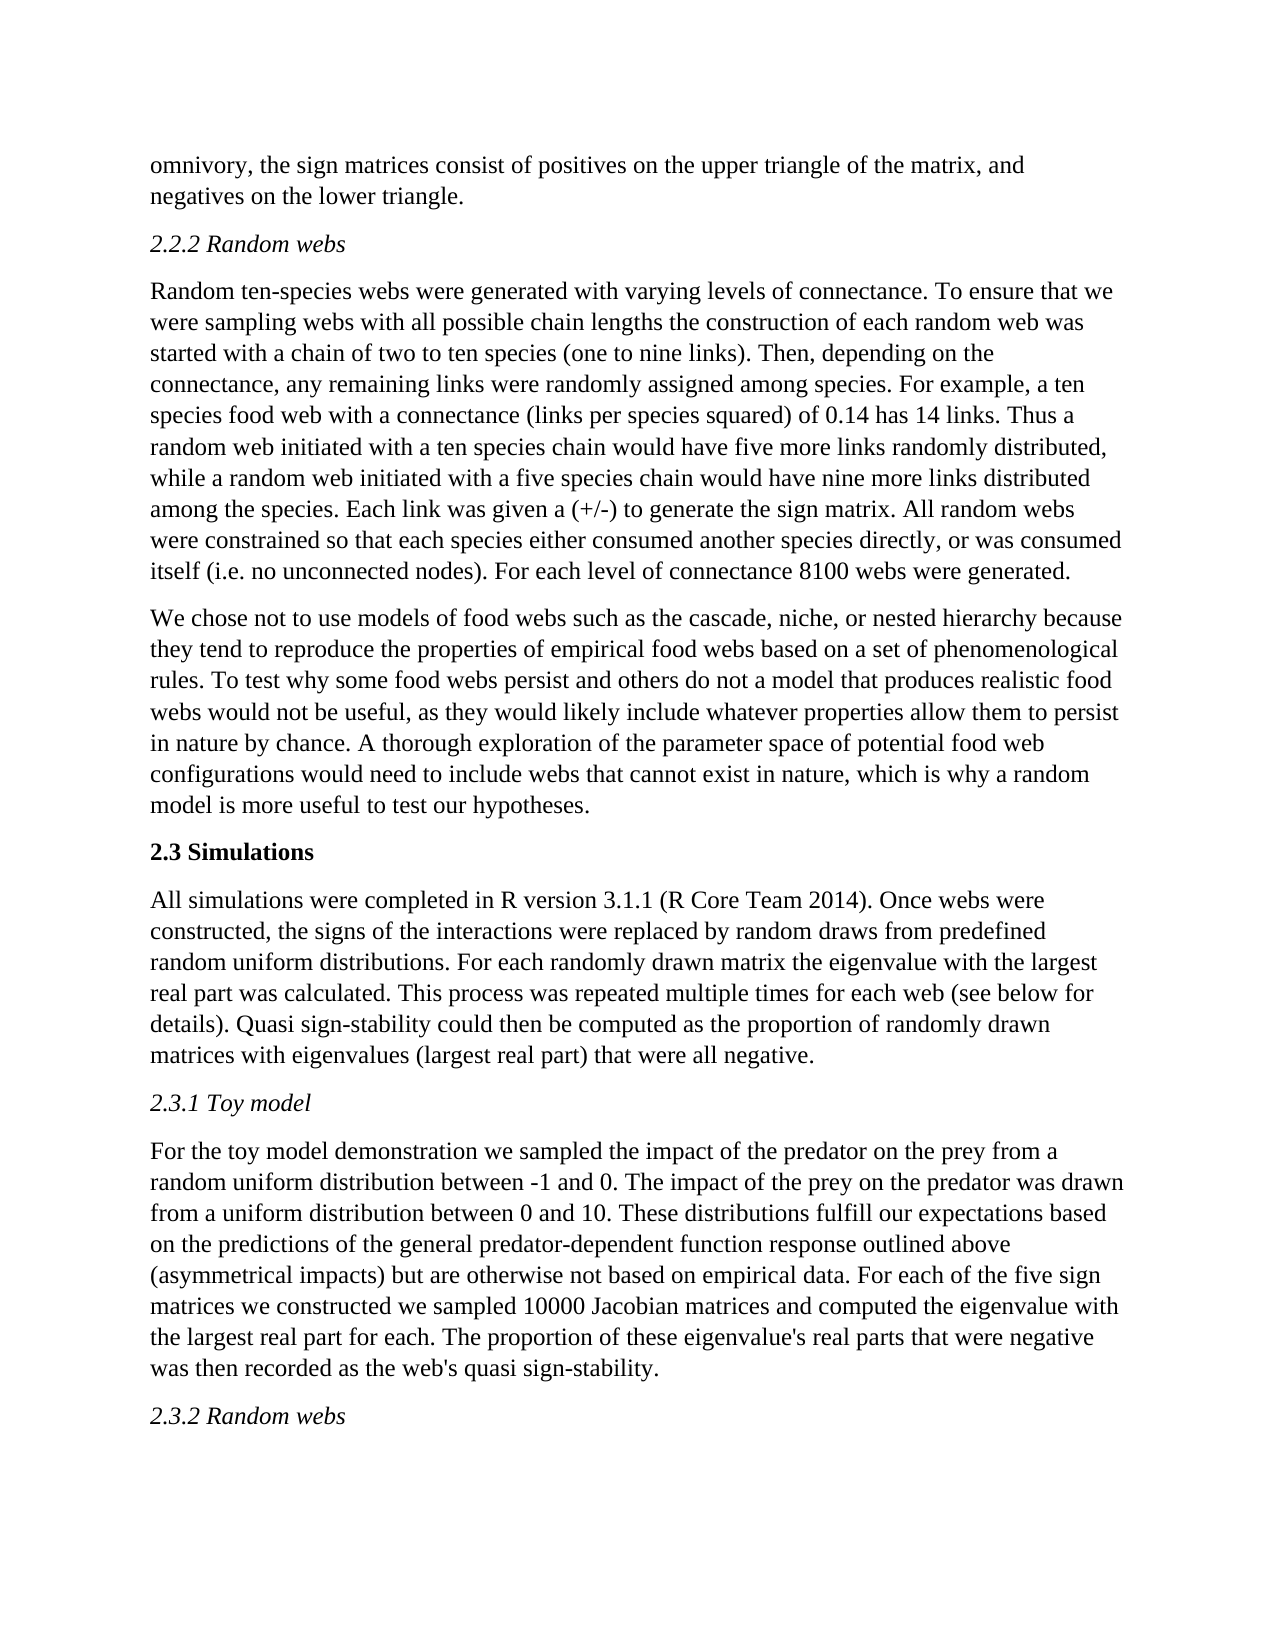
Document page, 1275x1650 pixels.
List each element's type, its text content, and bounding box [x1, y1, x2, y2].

text 2.3.2 Random webs [150, 1401, 1125, 1429]
text Random ten-species webs were generated with varying levels of connectance. To ensure that we were sampling webs with all possible chain lengths the construction of each random web was started with a chain of two to ten species (one to nine links). Then, depending on the connectance, any remaining links were randomly assigned among species. For example, a ten species food web with a connectance (links per species squared) of 0.14 has 14 links. Thus a random web initiated with a ten species chain would have five more links randomly distributed, while a random web initiated with a five species chain would have nine more links distributed among the species. Each link was given a (+/-) to generate the sign matrix. All random webs were constrained so that each species either consumed another species directly, or was consumed itself (i.e. no unconnected nodes). For each level of connectance 8100 webs were generated. [150, 276, 1125, 584]
text For the toy model demonstration we sampled the impact of the predator on the prey from a random uniform distribution between -1 and 0. The impact of the prey on the predator was drawn from a uniform distribution between 0 and 10. These distributions fulfill our expectations based on the predictions of the general predator-dependent function response outlined above (asymmetrical impacts) but are otherwise not based on empirical data. For each of the five sign matrices we constructed we sampled 10000 Jacobian matrices and computed the eigenvalue with the largest real part for each. The proportion of these eigenvalue's real parts that were negative was then recorded as the web's quasi sign-stability. [150, 1136, 1125, 1382]
text 2.3.1 Toy model [150, 1088, 1125, 1117]
text We chose not to use models of food webs such as the cascade, niche, or nested hierarchy because they tend to reproduce the properties of empirical food webs based on a set of phenomenological rules. To test why some food webs persist and others do not a model that produces realistic food webs would not be useful, as they would likely include whatever properties allow them to persist in nature by chance. A thorough exploration of the parameter space of potential food web configurations would need to include webs that cannot exist in nature, which is why a random model is more useful to test our hypotheses. [150, 603, 1125, 818]
text omnivory, the sign matrices consist of positives on the upper triangle of the matrix, and negatives on the lower triangle. [150, 150, 1125, 210]
text All simulations were completed in R version 3.1.1 (R Core Team 2014). Once webs were constructed, the signs of the interactions were replaced by random draws from predefined random uniform distributions. For each randomly drawn matrix the eigenvalue with the largest real part was calculated. This process was repeated multiple times for each web (see below for details). Quasi sign-stability could then be computed as the proportion of randomly drawn matrices with eigenvalues (largest real part) that were all negative. [150, 885, 1125, 1069]
text 2.3 Simulations [150, 837, 1125, 866]
text 2.2.2 Random webs [150, 229, 1125, 257]
